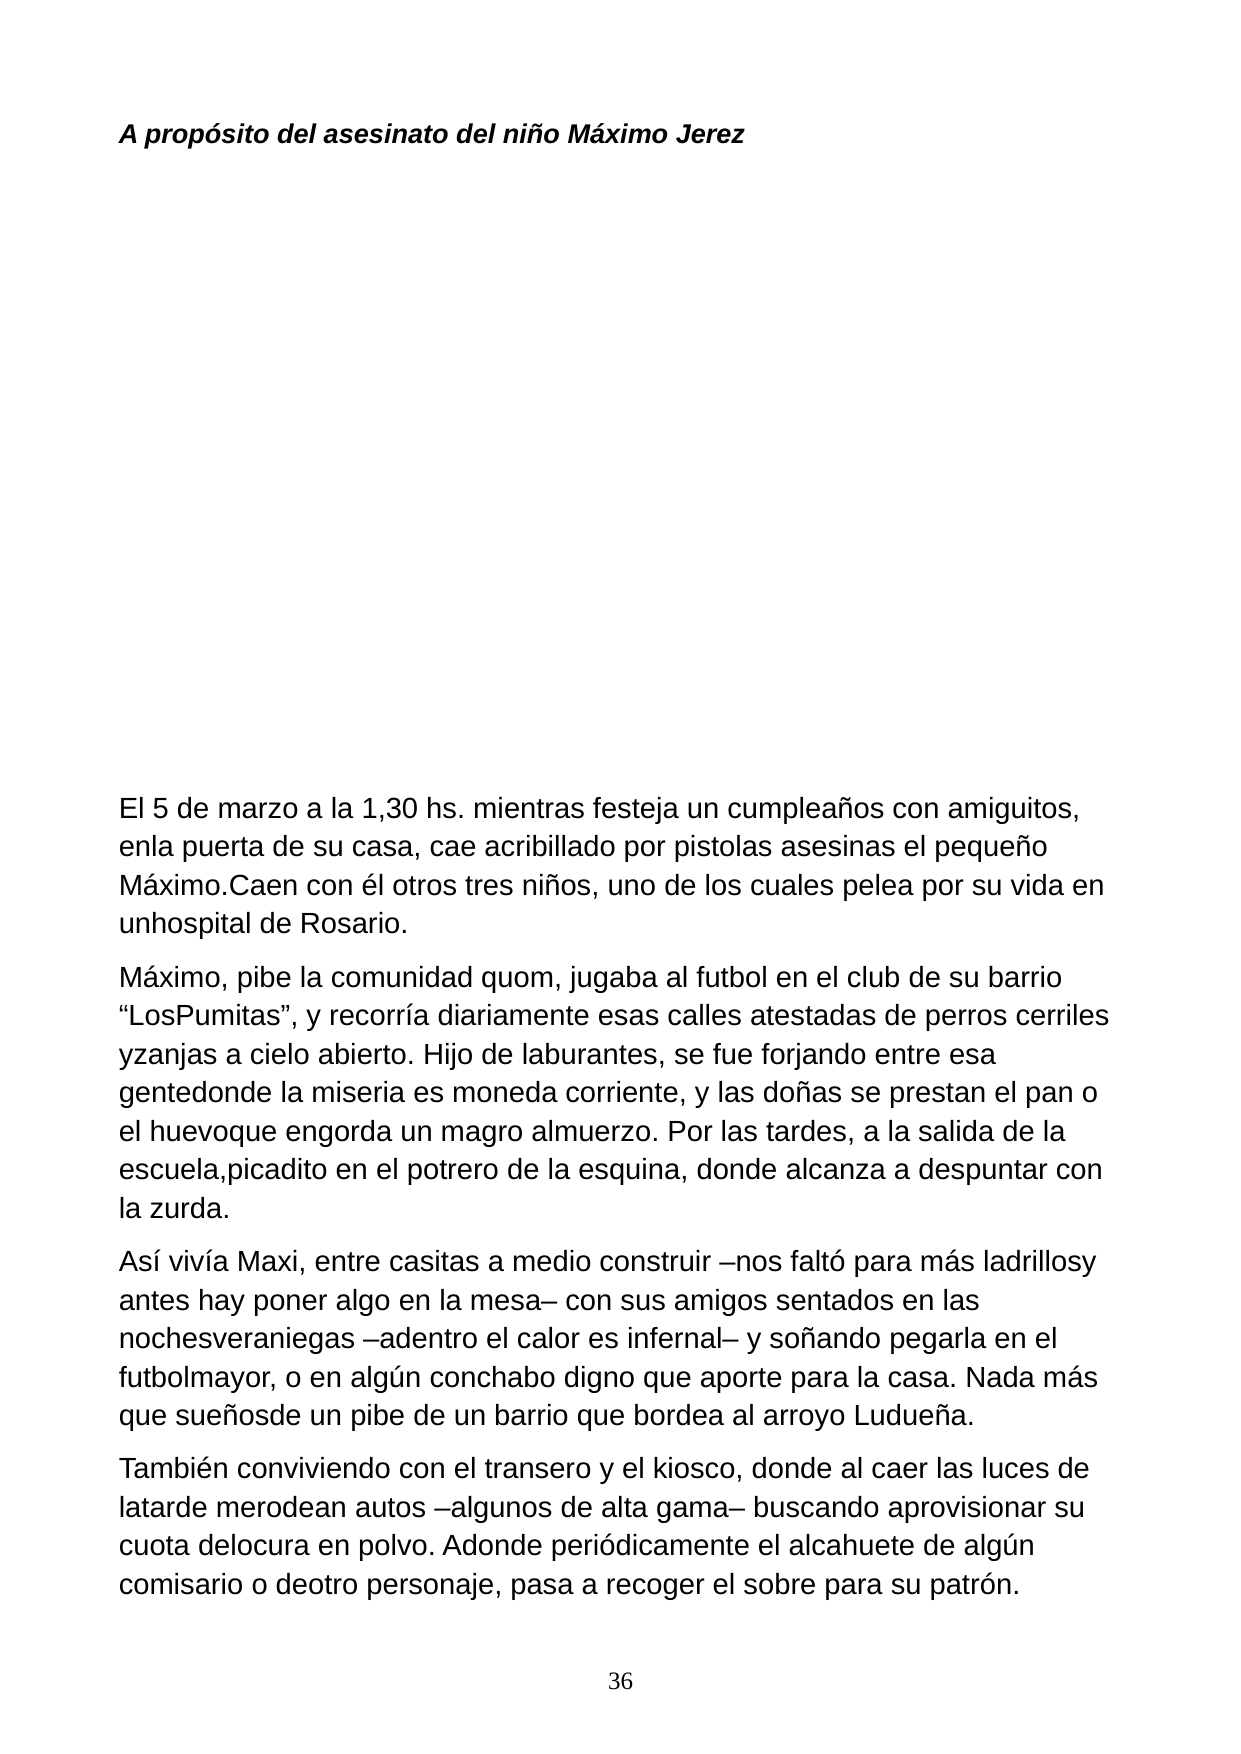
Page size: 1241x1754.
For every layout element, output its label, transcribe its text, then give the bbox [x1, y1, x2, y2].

text También conviviendo con el transero y el kiosco, donde al caer las luces de latarde merodean autos –algunos de alta gama– buscando aprovisionar su cuota delocura en polvo. Adonde periódicamente el alcahuete de algún comisario o deotro personaje, pasa a recoger el sobre para su patrón. [118, 1451, 1122, 1600]
subtitle A propósito del asesinato del niño Máximo Jerez [118, 118, 1122, 150]
text El 5 de marzo a la 1,30 hs. mientras festeja un cumpleaños con amiguitos, enla puerta de su casa, cae acribillado por pistolas asesinas el pequeño Máximo.Caen con él otros tres niños, uno de los cuales pelea por su vida en unhospital de Rosario. [118, 791, 1122, 940]
text Así vivía Maxi, entre casitas a medio construir –nos faltó para más ladrillosy antes hay poner algo en la mesa– con sus amigos sentados en las nochesveraniegas –adentro el calor es infernal– y soñando pegarla en el futbolmayor, o en algún conchabo digno que aporte para la casa. Nada más que sueñosde un pibe de un barrio que bordea al arroyo Ludueña. [118, 1244, 1122, 1432]
text Máximo, pibe la comunidad quom, jugaba al futbol en el club de su barrio “LosPumitas”, y recorría diariamente esas calles atestadas de perros cerriles yzanjas a cielo abierto. Hijo de laburantes, se fue forjando entre esa gentedonde la miseria es moneda corriente, y las doñas se prestan el pan o el huevoque engorda un magro almuerzo. Por las tardes, a la salida de la escuela,picadito en el potrero de la esquina, donde alcanza a despuntar con la zurda. [118, 959, 1122, 1224]
